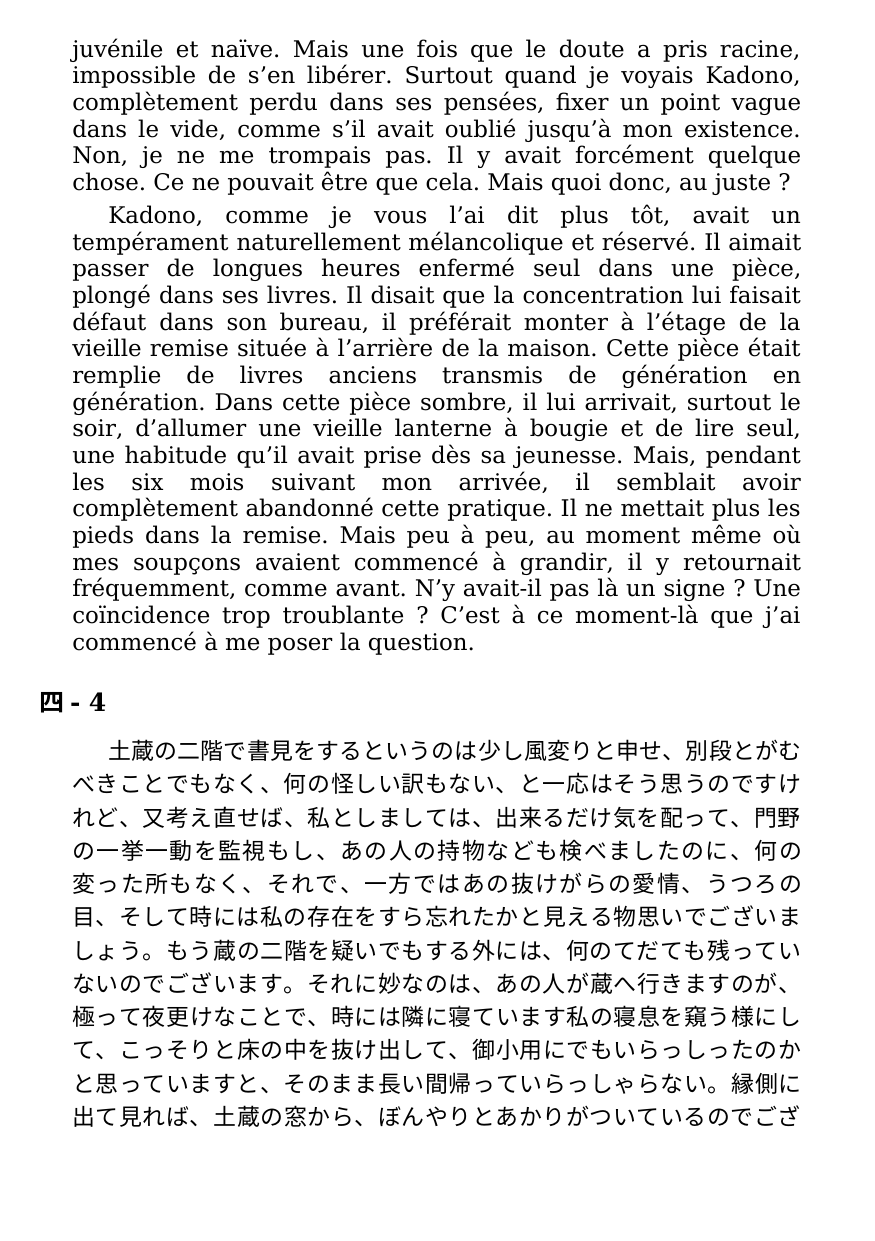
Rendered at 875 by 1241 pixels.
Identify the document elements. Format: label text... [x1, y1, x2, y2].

subtitle 四 - 4 [36, 679, 838, 721]
text juvénile et naïve. Mais une fois que le doute a pris racine, impossible de s’en libérer. Surtout quand je voyais Kadono, complètement perdu dans ses pensées, fixer un point vague dans le vide, comme s’il avait oublié jusqu’à mon existence. Non, je ne me trompais pas. Il y avait forcément quelque chose. Ce ne pouvait être que cela. Mais quoi donc, au juste ? [72, 36, 802, 196]
text 土蔵の二階で書見をするというのは少し風変りと申せ、別段とがむべきことでもなく、何の怪しい訳もない、と一応はそう思うのですけれど、又考え直せば、私としましては、出来るだけ気を配って、門野の一挙一動を監視もし、あの人の持物なども検べましたのに、何の変った所もなく、それで、一方ではあの抜けがらの愛情、うつろの目、そして時には私の存在をすら忘れたかと見える物思いでございましょう。もう蔵の二階を疑いでもする外には、何のてだても残っていないのでございます。それに妙なのは、あの人が蔵へ行きますのが、極って夜更けなことで、時には隣に寝ています私の寝息を窺う様にして、こっそりと床の中を抜け出して、御小用にでもいらっしったのかと思っていますと、そのまま長い間帰っていらっしゃらない。縁側に出て見れば、土蔵の窓から、ぼんやりとあかりがついているのでござ [72, 733, 802, 1132]
text Kadono, comme je vous l’ai dit plus tôt, avait un tempérament naturellement mélancolique et réservé. Il aimait passer de longues heures enfermé seul dans une pièce, plongé dans ses livres. Il disait que la concentration lui faisait défaut dans son bureau, il préférait monter à l’étage de la vieille remise située à l’arrière de la maison. Cette pièce était remplie de livres anciens transmis de génération en génération. Dans cette pièce sombre, il lui arrivait, surtout le soir, d’allumer une vieille lanterne à bougie et de lire seul, une habitude qu’il avait prise dès sa jeunesse. Mais, pendant les six mois suivant mon arrivée, il semblait avoir complètement abandonné cette pratique. Il ne mettait plus les pieds dans la remise. Mais peu à peu, au moment même où mes soupçons avaient commencé à grandir, il y retournait fréquemment, comme avant. N’y avait-il pas là un signe ? Une coïncidence trop troublante ? C’est à ce moment-là que j’ai commencé à me poser la question. [72, 202, 802, 655]
